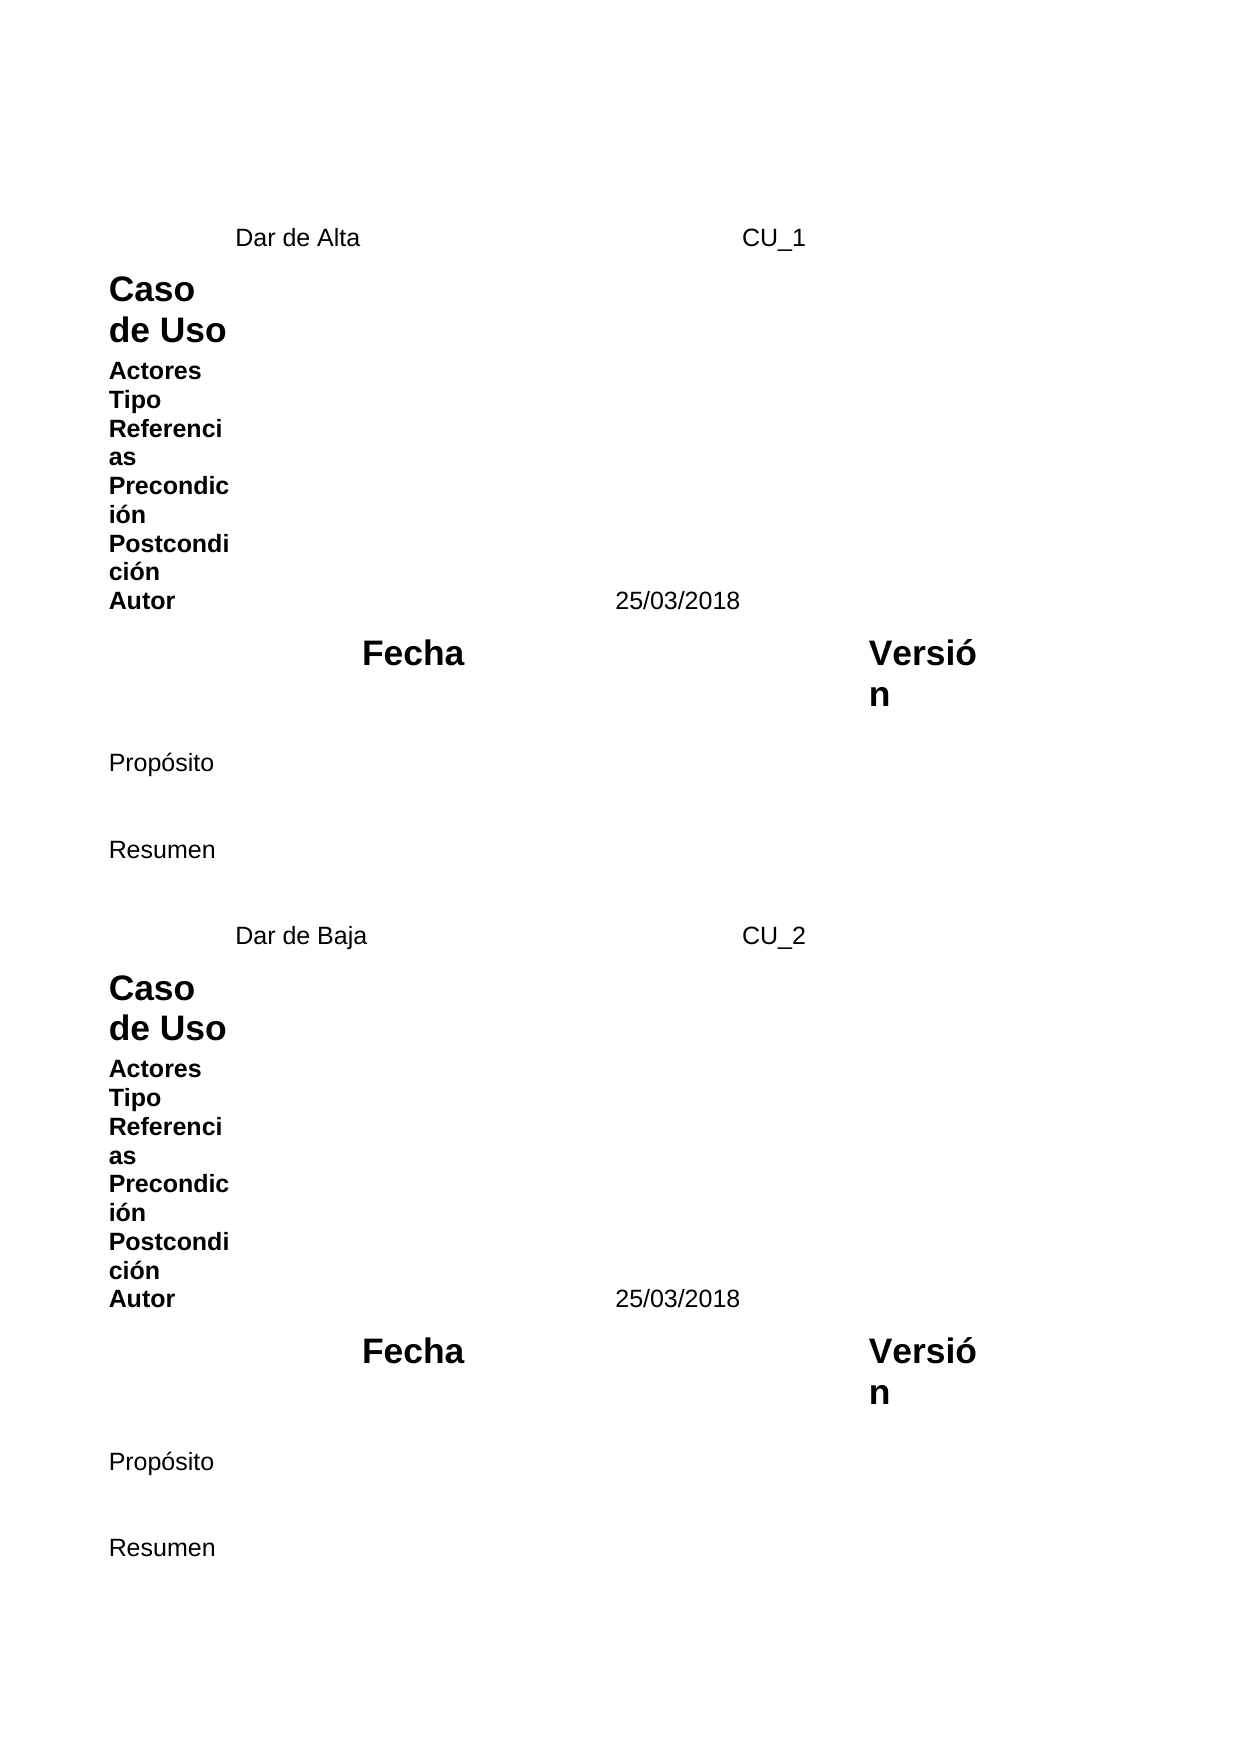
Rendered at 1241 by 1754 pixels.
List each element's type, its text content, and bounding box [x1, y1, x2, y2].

table_cell Autor [109, 1285, 235, 1418]
table_cell Precondición [109, 1170, 235, 1227]
table_cell [235, 1055, 1122, 1083]
table_cell [235, 1285, 362, 1418]
table_cell Referencias [109, 414, 235, 471]
table_cell [489, 414, 1122, 471]
table_header Caso de Uso [109, 921, 235, 1054]
table_cell Referencias [109, 1112, 235, 1169]
table_header Dar de Baja [235, 921, 742, 1054]
table_cell 25/03/2018 [615, 586, 868, 720]
table_cell [235, 529, 1122, 586]
table_header CU_1 [742, 223, 1122, 356]
table_cell Fecha [362, 586, 615, 720]
table_cell Postcondición [109, 1227, 235, 1284]
table_cell [235, 1227, 1122, 1284]
table_header Resumen [109, 1533, 1122, 1562]
table_cell Tipo [109, 385, 235, 414]
table_cell [235, 356, 1122, 385]
table_header Propósito [109, 1447, 1122, 1476]
table_cell [109, 1476, 1122, 1504]
table_cell [995, 1285, 1122, 1418]
table_cell Precondición [109, 471, 235, 529]
table_header Caso de Uso [109, 223, 235, 356]
table_cell Postcondición [109, 529, 235, 586]
table_header Propósito [109, 749, 1122, 777]
table_cell Actores [109, 1055, 235, 1083]
table_cell [235, 385, 1122, 414]
table_cell [235, 1170, 1122, 1227]
table_cell [235, 414, 488, 471]
table_cell [489, 1112, 1122, 1169]
table_cell Tipo [109, 1083, 235, 1112]
table_cell Fecha [362, 1285, 615, 1418]
table_cell Versión [869, 586, 995, 720]
table_header CU_2 [742, 921, 1122, 1054]
table_cell 25/03/2018 [615, 1285, 868, 1418]
table_cell [109, 777, 1122, 806]
table_cell Versión [869, 1285, 995, 1418]
table_cell [995, 586, 1122, 720]
table_cell [109, 864, 1122, 892]
table_cell [235, 586, 362, 720]
table_cell [235, 1083, 1122, 1112]
table_cell Actores [109, 356, 235, 385]
table_header Resumen [109, 835, 1122, 863]
table_cell [235, 471, 1122, 529]
table_header Dar de Alta [235, 223, 742, 356]
table_cell Autor [109, 586, 235, 720]
table_cell [235, 1112, 488, 1169]
table_cell [109, 1562, 1122, 1591]
